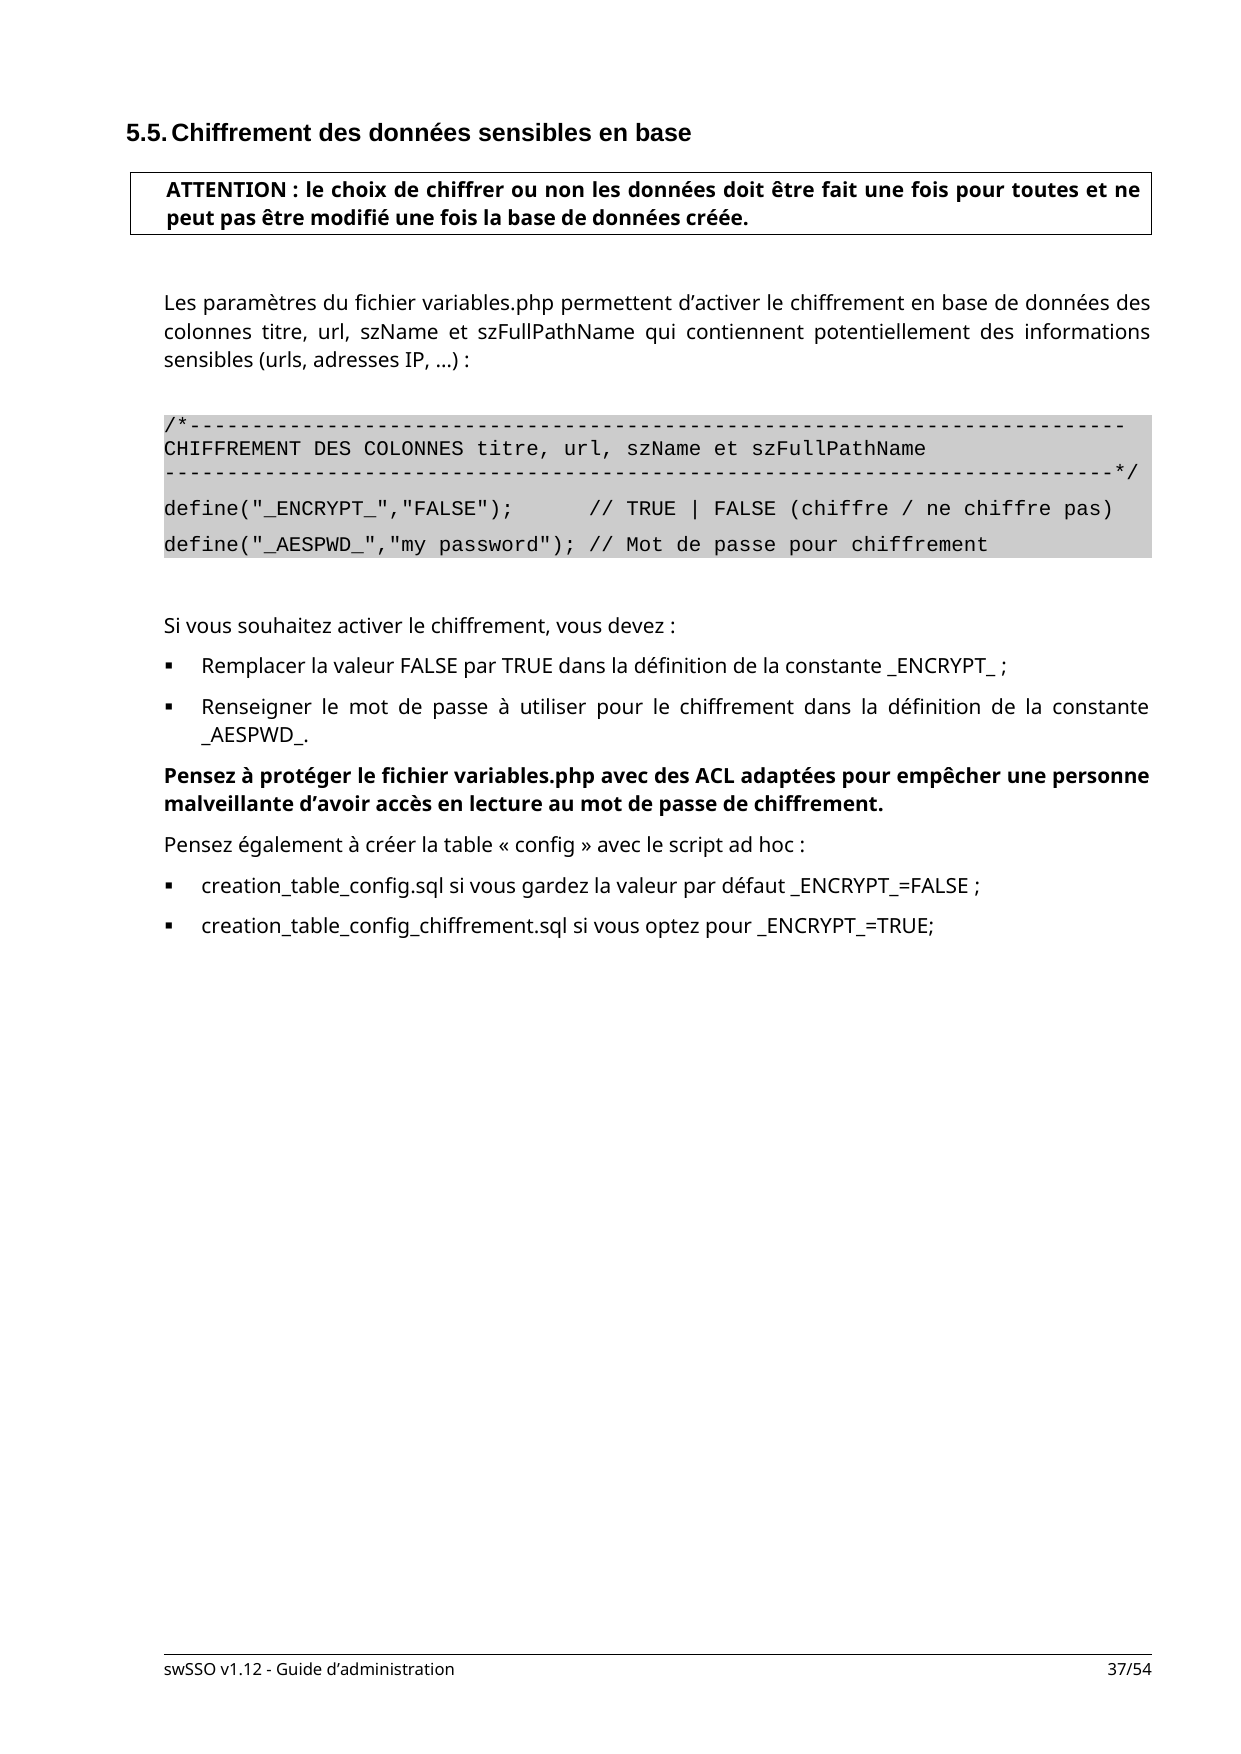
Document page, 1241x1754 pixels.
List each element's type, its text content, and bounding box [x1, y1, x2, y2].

list creation_table_config.sql si vous gardez la valeur par défaut _ENCRYPT_=FALSE ; [164, 871, 1152, 899]
text ----------------------------------------------------------------------------*/ [164, 462, 1152, 486]
text CHIFFREMENT DES COLONNES titre, url, szName et szFullPathName [164, 438, 1152, 462]
list creation_table_config_chiffrement.sql si vous optez pour _ENCRYPT_=TRUE; [164, 911, 1152, 939]
list ATTENTION : le choix de chiffrer ou non les données doit être fait une fois pour toutes et ne peut pas être modifié une fois la base de données créée. [131, 173, 1151, 234]
text /*--------------------------------------------------------------------------- [164, 415, 1152, 438]
list Renseigner le mot de passe à utiliser pour le chiffrement dans la définition de la constante _AESPWD_. [164, 692, 1152, 749]
text Les paramètres du fichier variables.php permettent d’activer le chiffrement en base de données des colonnes titre, url, szName et szFullPathName qui contiennent potentiellement des informations sensibles (urls, adresses IP, …) : [164, 288, 1152, 374]
text define("_ENCRYPT_","FALSE"); // TRUE | FALSE (chiffre / ne chiffre pas) [164, 498, 1152, 522]
text Pensez également à créer la table « config » avec le script ad hoc : [164, 831, 1152, 859]
list Remplacer la valeur FALSE par TRUE dans la définition de la constante _ENCRYPT_ ; [164, 652, 1152, 680]
text Si vous souhaitez activer le chiffrement, vous devez : [164, 611, 1152, 640]
subtitle Chiffrement des données sensibles en base [126, 118, 1152, 147]
text define("_AESPWD_","my password"); // Mot de passe pour chiffrement [164, 534, 1152, 558]
text Pensez à protéger le fichier variables.php avec des ACL adaptées pour empêcher une personne malveillante d’avoir accès en lecture au mot de passe de chiffrement. [164, 761, 1152, 818]
